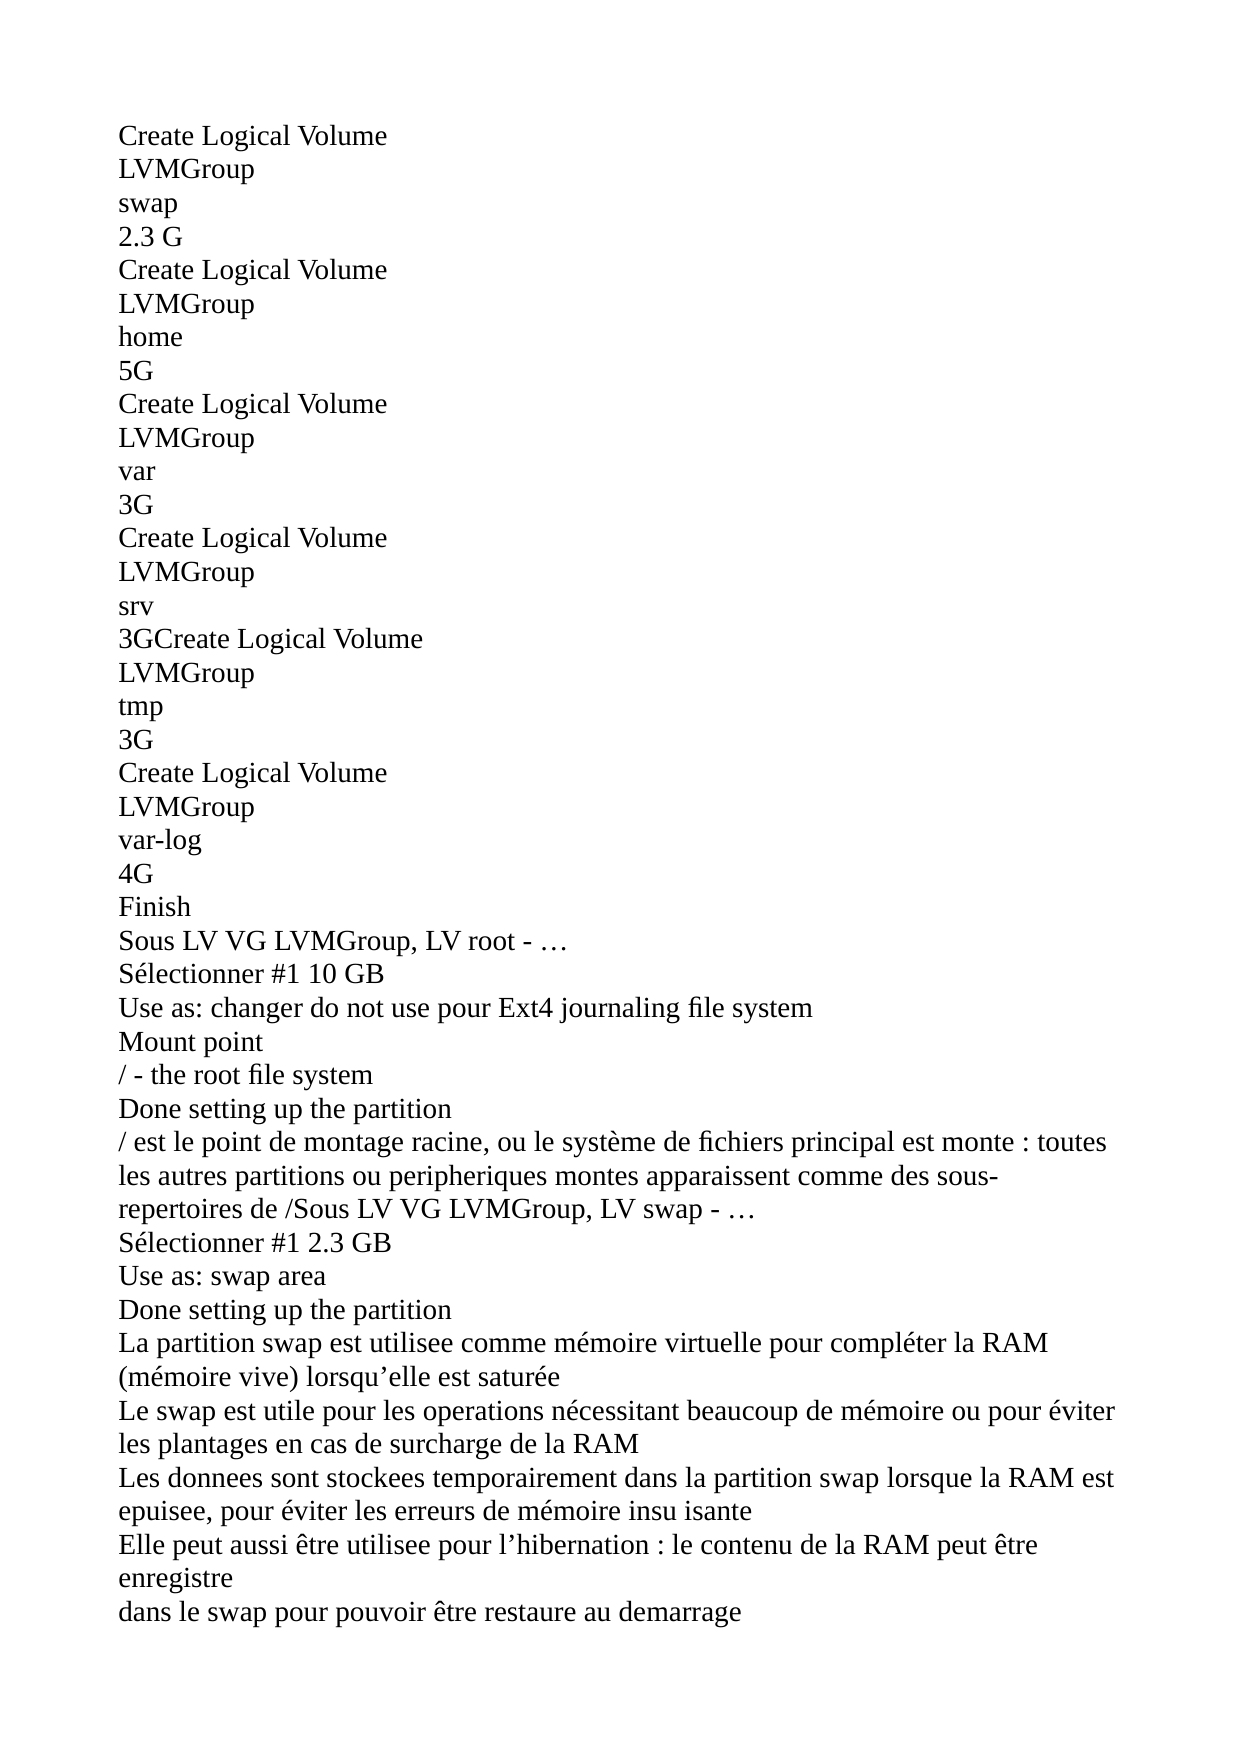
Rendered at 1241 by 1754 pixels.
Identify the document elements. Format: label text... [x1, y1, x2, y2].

text / - the root ﬁle system [118, 1057, 1122, 1091]
text LVMGroup [118, 554, 1122, 588]
text Le swap est utile pour les operations nécessitant beaucoup de mémoire ou pour éviter [118, 1393, 1122, 1426]
text srv [118, 588, 1122, 621]
text LVMGroup [118, 286, 1122, 319]
text Done setting up the partition [118, 1292, 1122, 1326]
text dans le swap pour pouvoir être restaure au demarrage [118, 1594, 1122, 1627]
text Sélectionner #1 10 GB [118, 957, 1122, 990]
text Create Logical Volume [118, 118, 1122, 152]
text 3GCreate Logical Volume [118, 621, 1122, 655]
text 3G [118, 722, 1122, 755]
text Sélectionner #1 2.3 GB [118, 1225, 1122, 1258]
text LVMGroup [118, 420, 1122, 453]
text 2.3 G [118, 219, 1122, 252]
text Use as: swap area [118, 1258, 1122, 1292]
text LVMGroup [118, 789, 1122, 822]
text Finish [118, 889, 1122, 923]
text Les donnees sont stockees temporairement dans la partition swap lorsque la RAM est [118, 1460, 1122, 1493]
text 4G [118, 856, 1122, 889]
text Mount point [118, 1024, 1122, 1057]
text les autres partitions ou peripheriques montes apparaissent comme des sous- [118, 1158, 1122, 1191]
text Sous LV VG LVMGroup, LV root - … [118, 923, 1122, 957]
text Done setting up the partition [118, 1091, 1122, 1124]
text LVMGroup [118, 152, 1122, 185]
text tmp [118, 688, 1122, 722]
text LVMGroup [118, 655, 1122, 688]
text Create Logical Volume [118, 755, 1122, 789]
text Create Logical Volume [118, 521, 1122, 554]
text Use as: changer do not use pour Ext4 journaling ﬁle system [118, 990, 1122, 1024]
text Create Logical Volume [118, 386, 1122, 420]
text var-log [118, 822, 1122, 856]
text var [118, 453, 1122, 487]
text Elle peut aussi être utilisee pour l’hibernation : le contenu de la RAM peut être enregistre [118, 1527, 1122, 1594]
text La partition swap est utilisee comme mémoire virtuelle pour compléter la RAM [118, 1326, 1122, 1359]
text home [118, 319, 1122, 353]
text repertoires de /Sous LV VG LVMGroup, LV swap - … [118, 1191, 1122, 1225]
text 3G [118, 487, 1122, 521]
text swap [118, 185, 1122, 219]
text epuisee, pour éviter les erreurs de mémoire insu isante [118, 1493, 1122, 1527]
text Create Logical Volume [118, 252, 1122, 286]
text 5G [118, 353, 1122, 386]
text / est le point de montage racine, ou le système de ﬁchiers principal est monte : toutes [118, 1124, 1122, 1158]
text les plantages en cas de surcharge de la RAM [118, 1426, 1122, 1460]
text (mémoire vive) lorsqu’elle est saturée [118, 1359, 1122, 1393]
